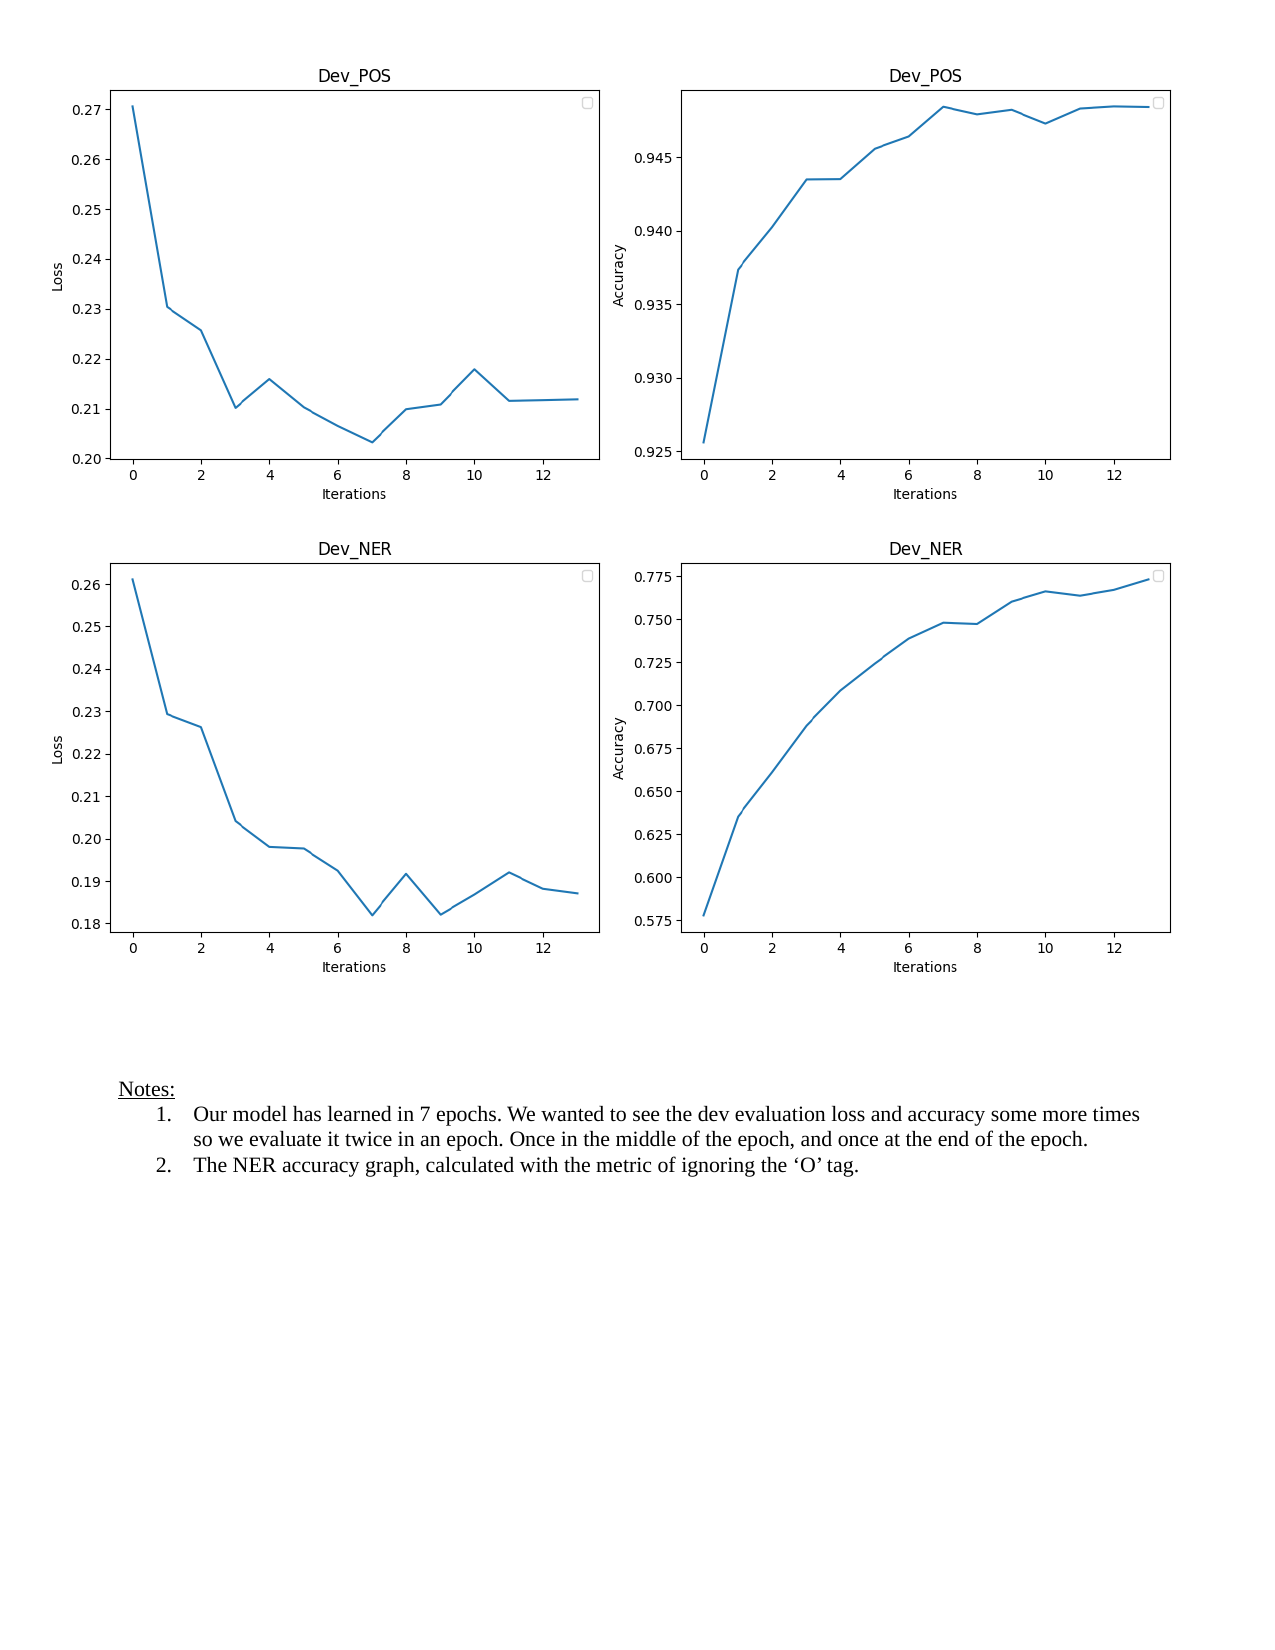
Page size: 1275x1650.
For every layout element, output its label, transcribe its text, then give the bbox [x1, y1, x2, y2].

picture [31, 0, 1255, 986]
text Notes: [118, 1076, 1157, 1101]
list The NER accuracy graph, calculated with the metric of ignoring the ‘O’ tag. [156, 1152, 1157, 1177]
list Our model has learned in 7 epochs. We wanted to see the dev evaluation loss and accuracy some more times so we evaluate it twice in an epoch. Once in the middle of the epoch, and once at the end of the epoch. [156, 1101, 1157, 1152]
